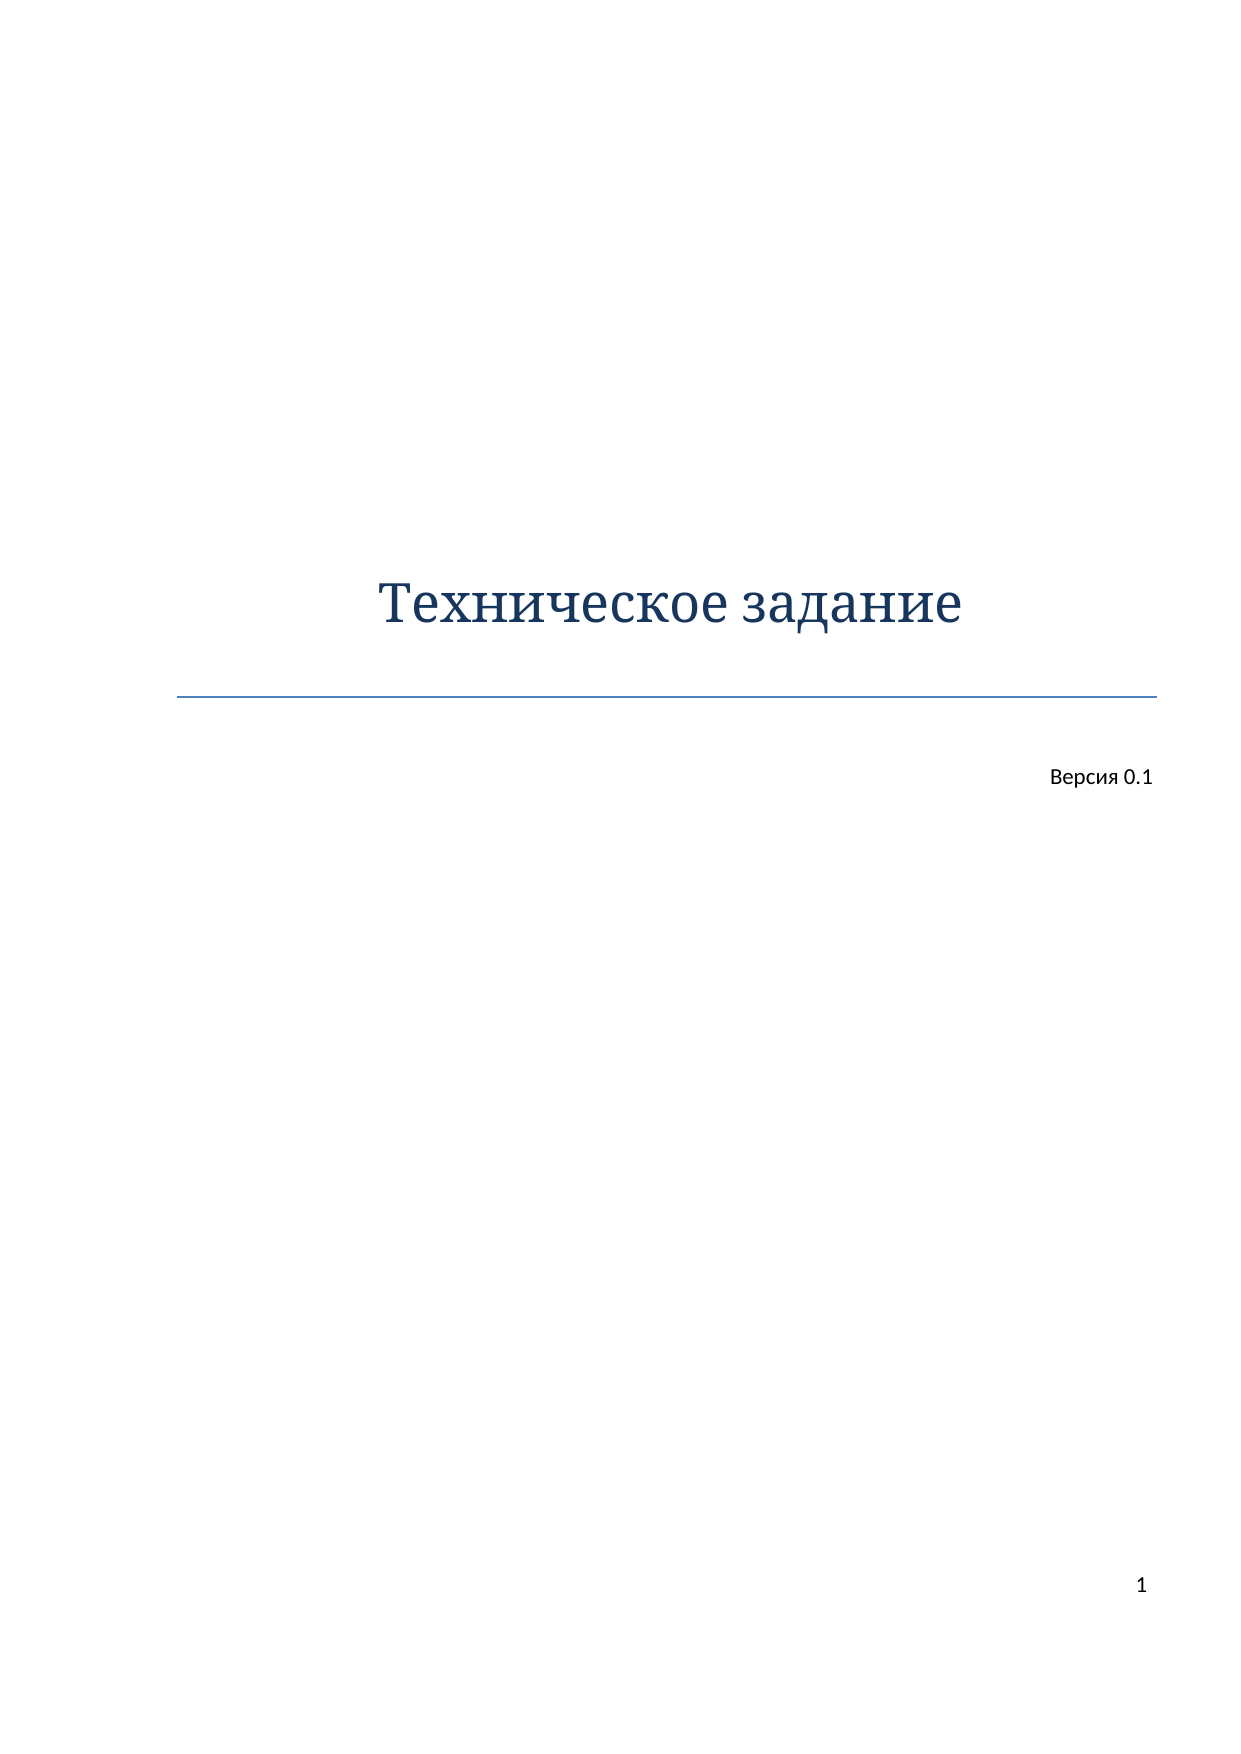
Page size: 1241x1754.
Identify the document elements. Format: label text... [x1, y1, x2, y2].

text Версия 0.1 [177, 762, 1153, 790]
text Техническое задание [317, 573, 1023, 635]
text ______ [317, 635, 1021, 696]
